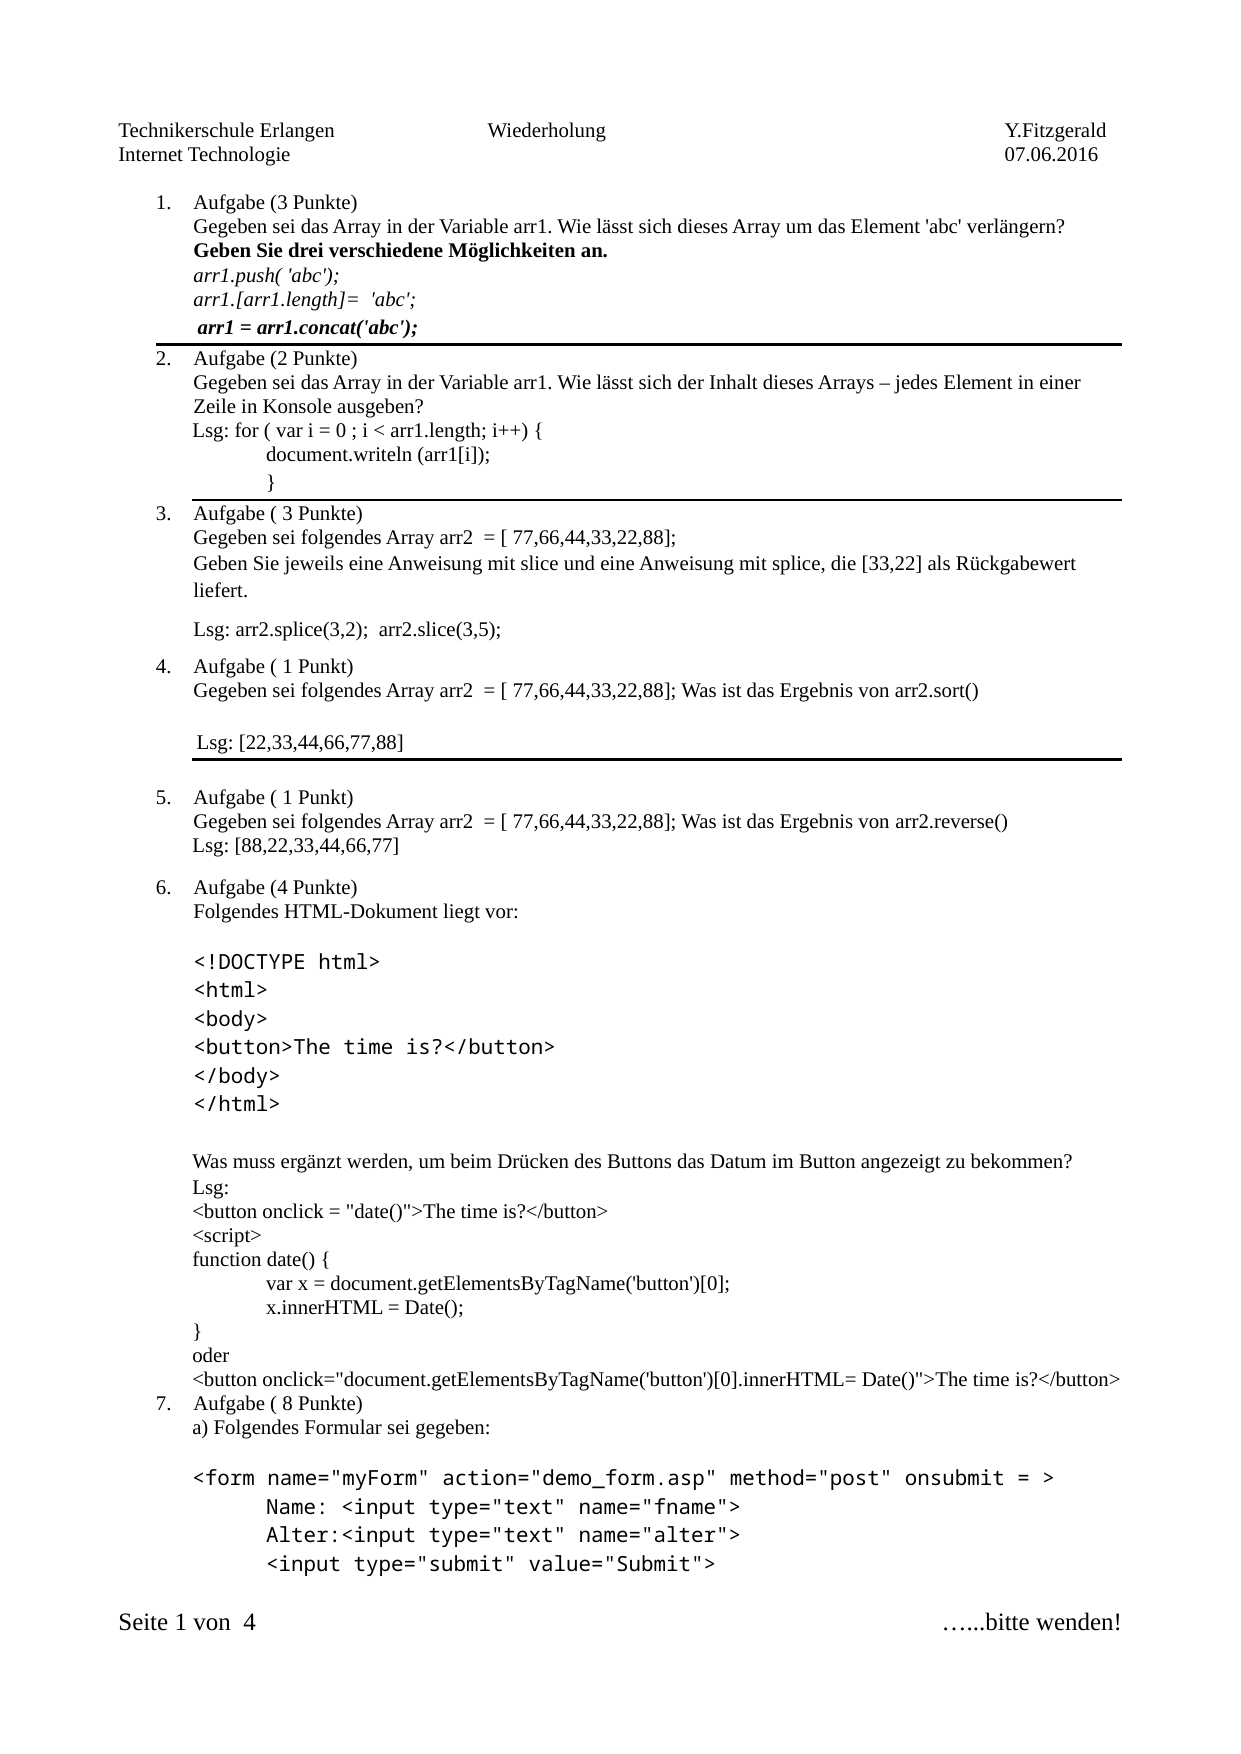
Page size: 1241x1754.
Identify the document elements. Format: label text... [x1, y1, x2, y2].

list Aufgabe (2 Punkte) [156, 346, 1122, 369]
text x.innerHTML = Date(); [192, 1295, 1122, 1319]
list Aufgabe ( 8 Punkte) [156, 1391, 1122, 1415]
list Folgendes HTML-Dokument liegt vor: [156, 899, 1122, 923]
list <body> [156, 1004, 1122, 1032]
text } [192, 466, 1122, 499]
text Alter:<input type="text" name="alter"> <input type="submit" value="Submit"> [118, 1520, 1122, 1577]
list </body> [156, 1061, 1122, 1089]
list arr1.[arr1.length]= 'abc'; [156, 287, 1122, 311]
list Aufgabe (3 Punkte) [156, 190, 1122, 214]
list Aufgabe ( 3 Punkte) [156, 501, 1122, 525]
list Geben Sie jeweils eine Anweisung mit slice und eine Anweisung mit splice, die [33,22] als Rückgabewert liefert. [156, 549, 1122, 602]
text Lsg: [192, 1174, 1122, 1199]
text Lsg: [22,33,44,66,77,88] [192, 726, 1122, 758]
text var x = document.getElementsByTagName('button')[0]; [192, 1271, 1122, 1295]
text Was muss ergänzt werden, um beim Drücken des Buttons das Datum im Button angezeigt zu bekommen? [118, 1146, 1122, 1174]
text a) Folgendes Formular sei gegeben: [192, 1415, 1122, 1439]
list <!DOCTYPE html> [156, 947, 1122, 976]
text Lsg: [88,22,33,44,66,77] [192, 833, 1122, 857]
text <button onclick="document.getElementsByTagName('button')[0].innerHTML= Date()">The time is?</button> [192, 1367, 1122, 1391]
list Gegeben sei folgendes Array arr2 = [ 77,66,44,33,22,88]; Was ist das Ergebnis von arr2.sort() [156, 678, 1122, 702]
list Gegeben sei folgendes Array arr2 = [ 77,66,44,33,22,88]; [156, 525, 1122, 549]
list Aufgabe ( 1 Punkt) [156, 785, 1122, 809]
list Gegeben sei folgendes Array arr2 = [ 77,66,44,33,22,88]; Was ist das Ergebnis von arr2.reverse() [156, 809, 1122, 833]
text Internet Technologie 07.06.2016 [118, 142, 1122, 166]
text Lsg: for ( var i = 0 ; i < arr1.length; i++) { [118, 418, 1122, 442]
text <script> [192, 1223, 1122, 1247]
list arr1.push( 'abc'); [156, 262, 1122, 287]
list <html> [156, 976, 1122, 1004]
text document.writeln (arr1[i]); [118, 442, 1122, 466]
text } [192, 1319, 1122, 1343]
text <button onclick = "date()">The time is?</button> [192, 1199, 1122, 1223]
list Gegeben sei das Array in der Variable arr1. Wie lässt sich der Inhalt dieses Arrays – jedes Element in einer Zeile in Konsole ausgeben? [156, 369, 1122, 418]
list Lsg: arr2.splice(3,2); arr2.slice(3,5); [156, 614, 1122, 641]
list Gegeben sei das Array in der Variable arr1. Wie lässt sich dieses Array um das Element 'abc' verlängern? Geben Sie drei verschiedene Möglichkeiten an. [156, 214, 1122, 262]
text function date() { [192, 1247, 1122, 1271]
list </html> [156, 1089, 1122, 1118]
text Technikerschule Erlangen Wiederholung Y.Fitzgerald [118, 118, 1122, 142]
list <button>The time is?</button> [156, 1032, 1122, 1061]
list Aufgabe ( 1 Punkt) [156, 653, 1122, 678]
text <form name="myForm" action="demo_form.asp" method="post" onsubmit = > Name: <input type="text" name="fname"> [192, 1463, 1122, 1520]
list Aufgabe (4 Punkte) [156, 875, 1122, 899]
text oder [192, 1343, 1122, 1367]
list arr1 = arr1.concat('abc'); [156, 311, 1122, 343]
